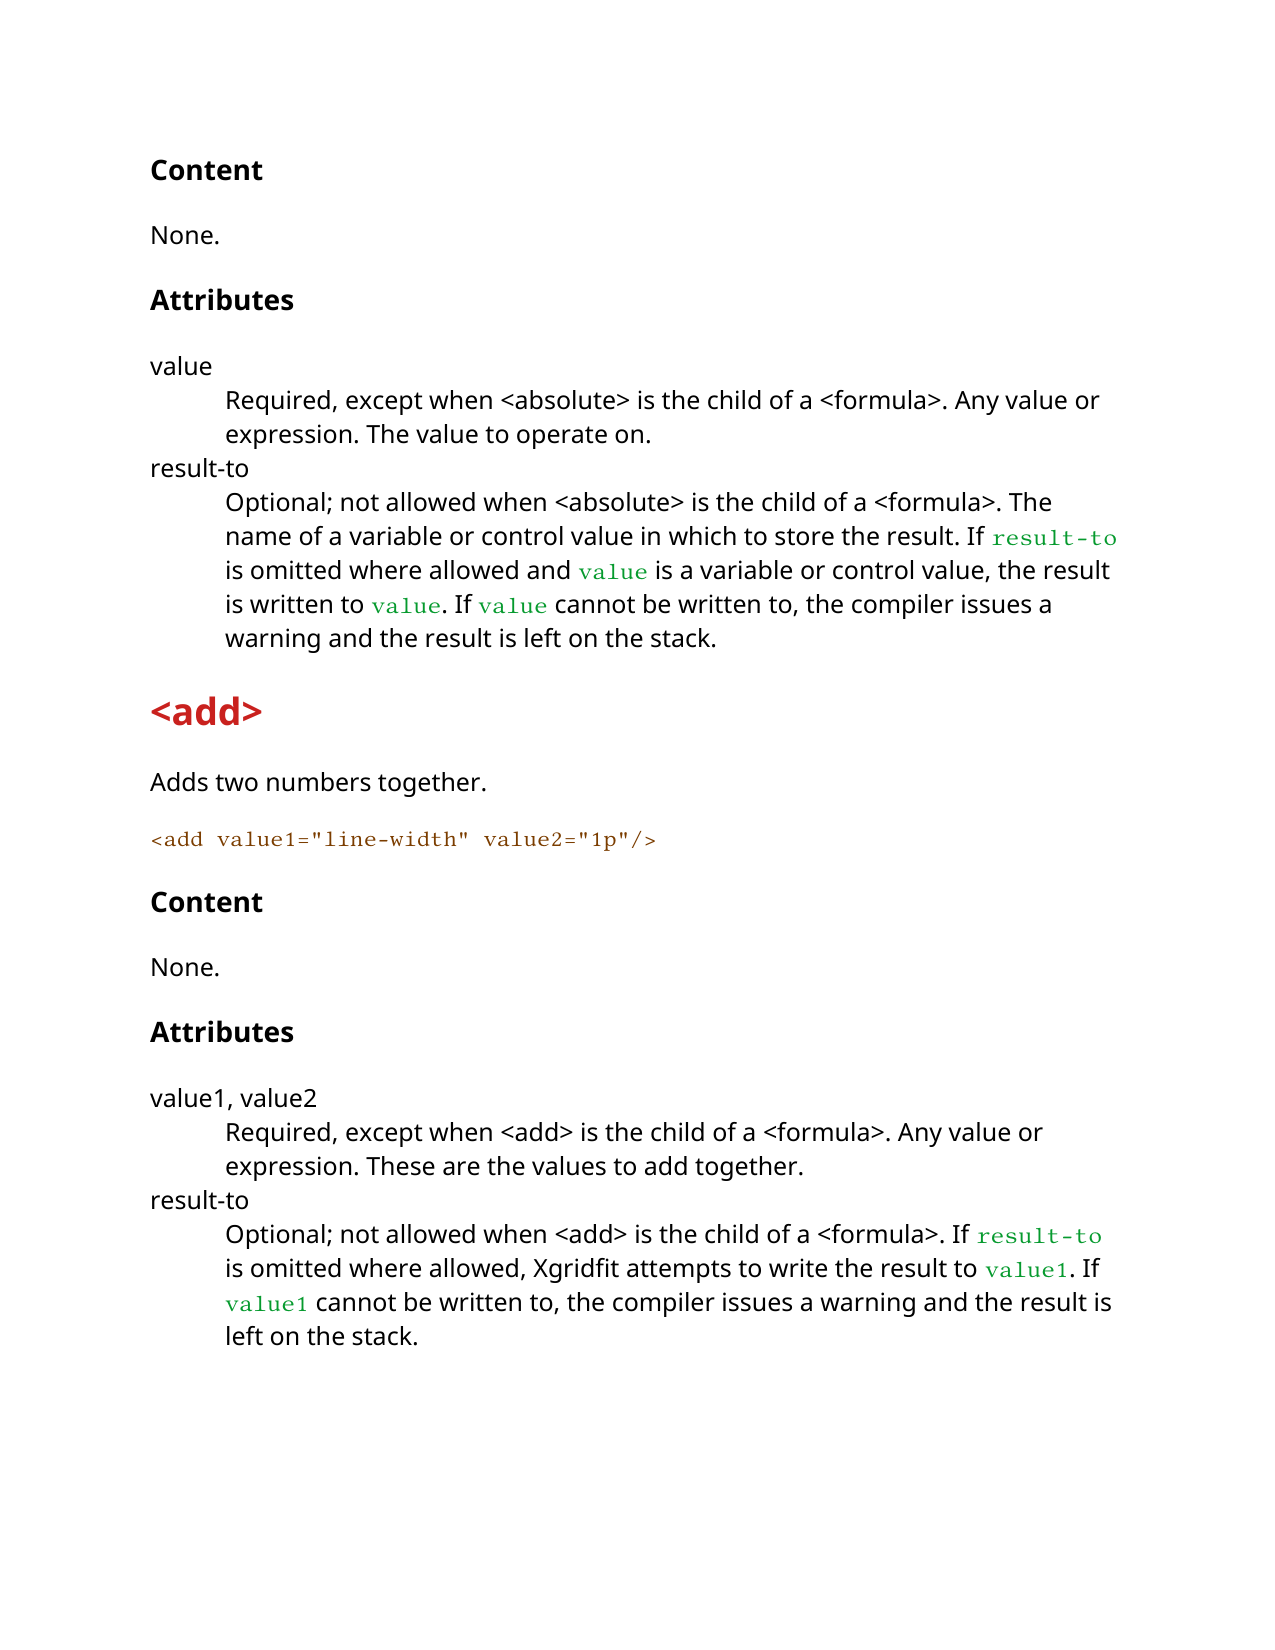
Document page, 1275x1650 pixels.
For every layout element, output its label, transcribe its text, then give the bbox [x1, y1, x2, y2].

text result-to [150, 450, 1125, 484]
text value [150, 348, 1125, 382]
text Optional; not allowed when <absolute> is the child of a <formula>. The name of a variable or control value in which to store the result. If result-to is omitted where allowed and value is a variable or control value, the result is written to value. If value cannot be written to, the compiler issues a warning and the result is left on the stack. [225, 484, 1125, 655]
text Required, except when <absolute> is the child of a <formula>. Any value or expression. The value to operate on. [225, 382, 1125, 450]
text Adds two numbers together. [150, 765, 1125, 799]
subtitle Attributes [150, 1013, 1125, 1051]
text None. [150, 949, 1125, 983]
text result-to [150, 1182, 1125, 1216]
subtitle <add> [150, 685, 1125, 736]
subtitle Content [150, 150, 1125, 188]
subtitle Attributes [150, 281, 1125, 319]
text value1, value2 [150, 1080, 1125, 1114]
text <add value1="line-width" value2="1p"/> [150, 828, 1125, 852]
subtitle Content [150, 882, 1125, 920]
text None. [150, 217, 1125, 252]
text Optional; not allowed when <add> is the child of a <formula>. If result-to is omitted where allowed, Xgridfit attempts to write the result to value1. If value1 cannot be written to, the compiler issues a warning and the result is left on the stack. [225, 1216, 1125, 1353]
text Required, except when <add> is the child of a <formula>. Any value or expression. These are the values to add together. [225, 1114, 1125, 1182]
